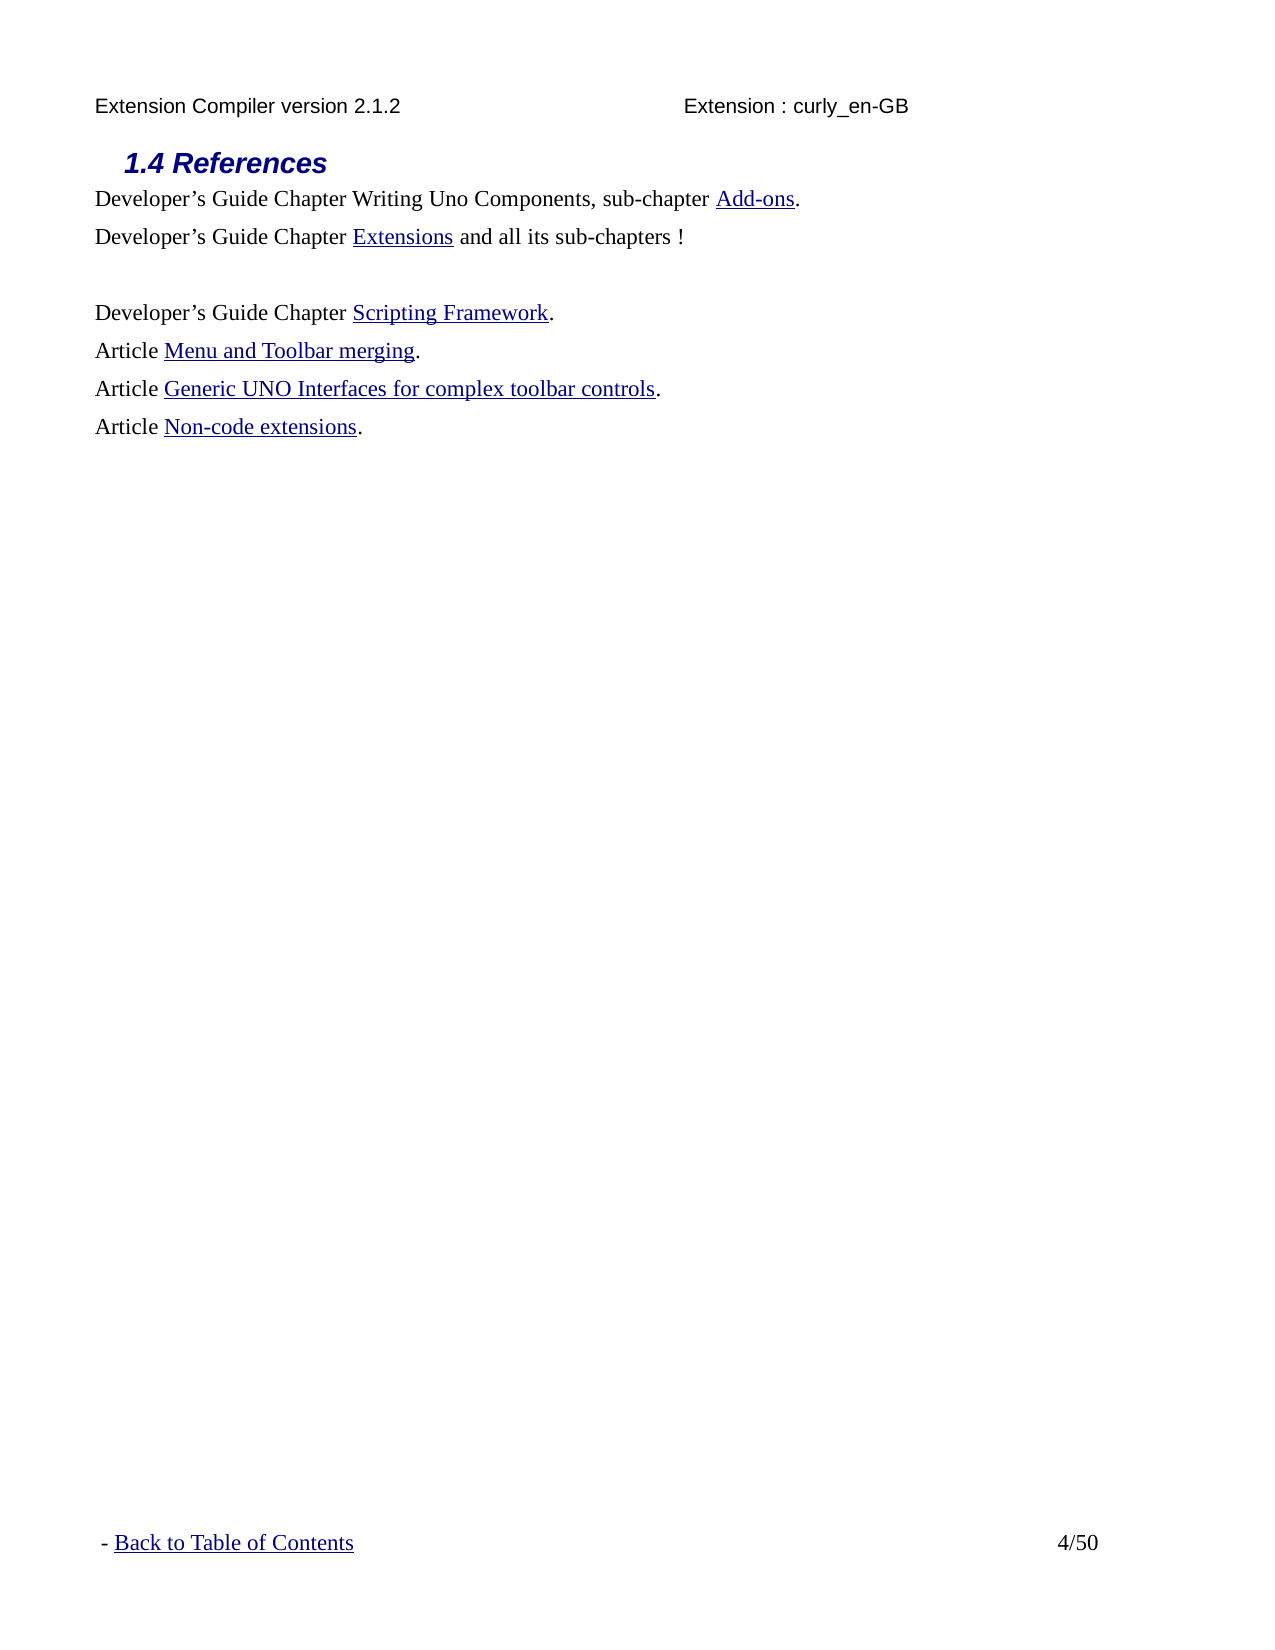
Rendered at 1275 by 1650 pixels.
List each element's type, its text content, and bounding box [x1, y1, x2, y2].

text Developer’s Guide Chapter Scripting Framework. [94, 300, 1181, 326]
text Developer’s Guide Chapter Writing Uno Components, sub-chapter Add-ons. [94, 186, 1181, 211]
text Developer’s Guide Chapter Extensions and all its sub-chapters ! [94, 224, 1181, 249]
text Article Non-code extensions. [94, 414, 1181, 439]
text Article Menu and Toolbar merging. [94, 338, 1181, 363]
subtitle References [124, 147, 1181, 180]
text Article Generic UNO Interfaces for complex toolbar controls. [94, 376, 1181, 402]
